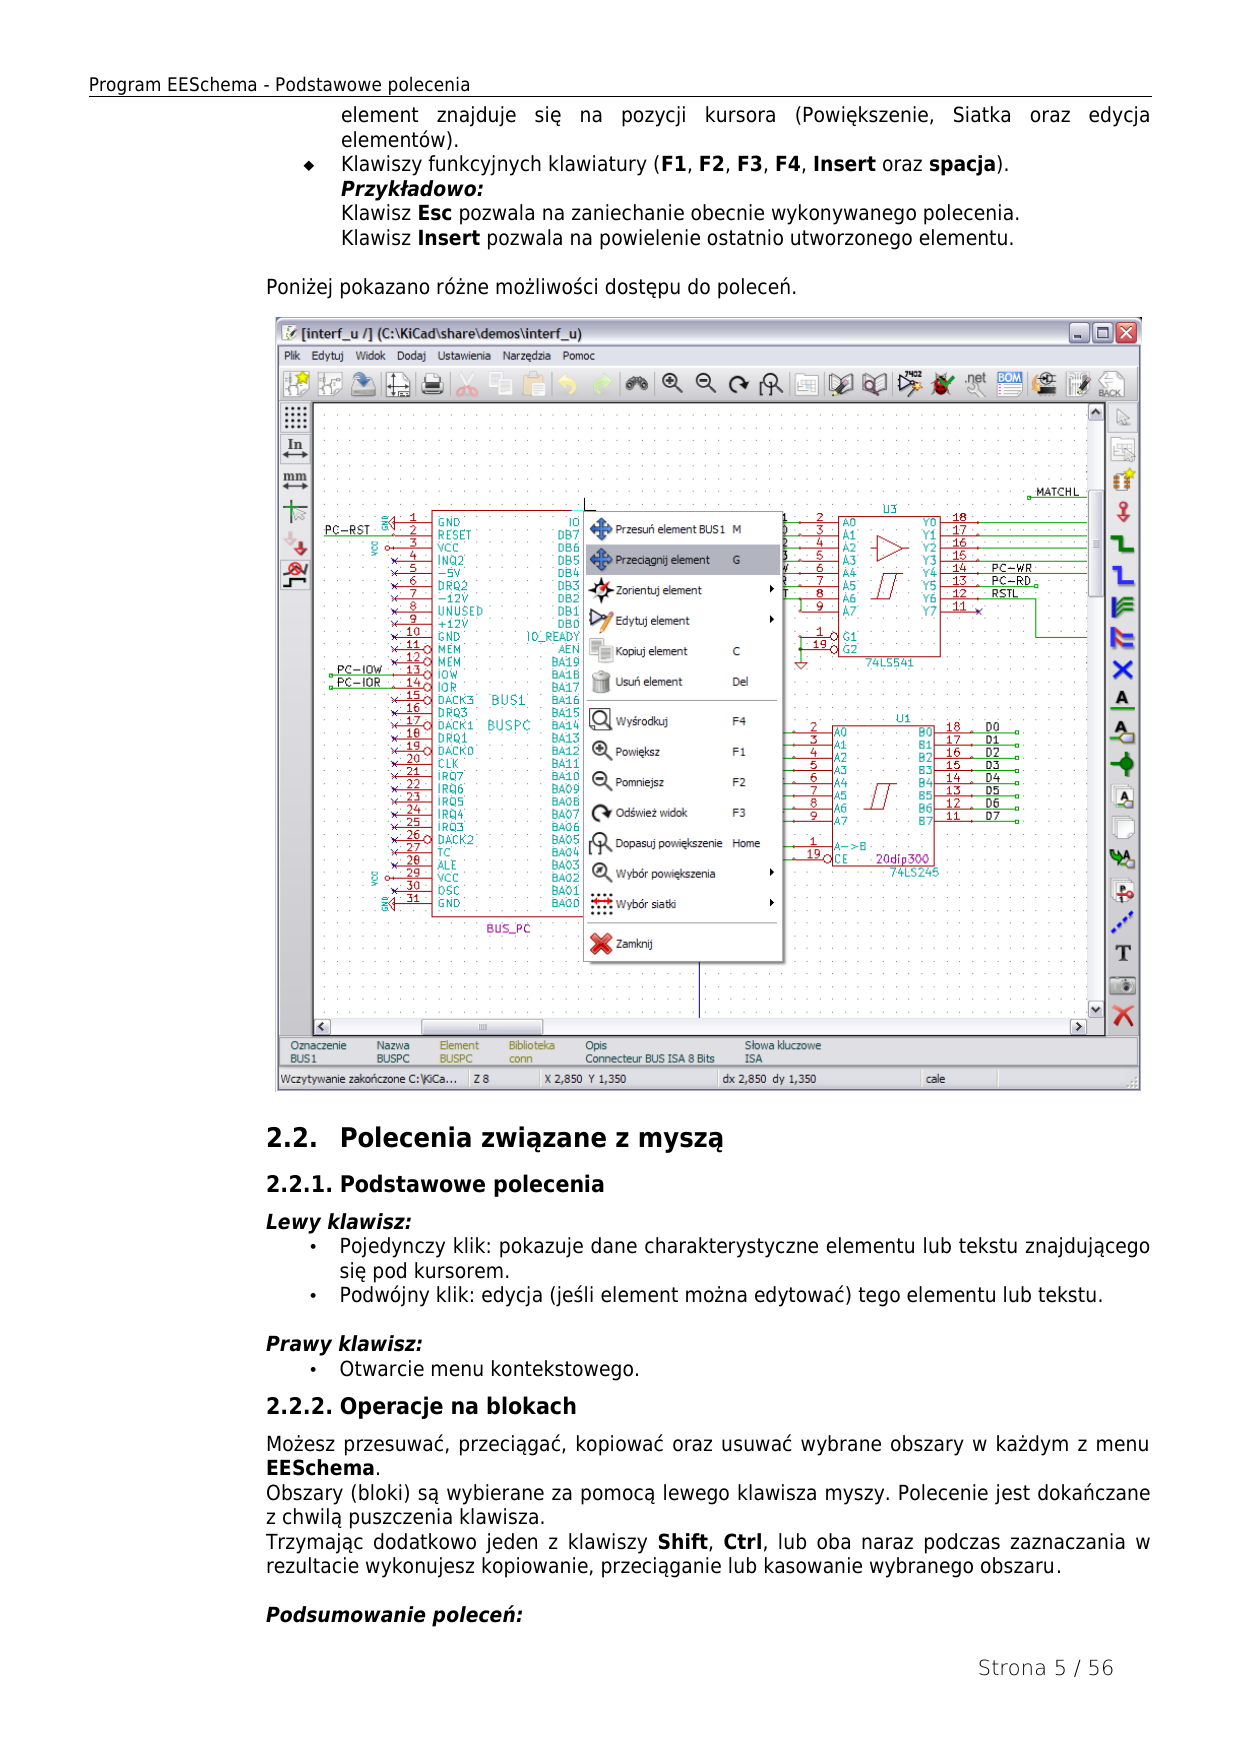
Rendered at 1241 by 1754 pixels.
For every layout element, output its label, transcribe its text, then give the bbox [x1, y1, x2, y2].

list Klawiszy funkcyjnych klawiatury (F1, F2, F3, F4, Insert oraz spacja). Przykładowo: Klawisz Esc pozwala na zaniechanie obecnie wykonywanego polecenia. Klawisz Insert pozwala na powielenie ostatnio utworzonego elementu. [303, 152, 1152, 250]
text Obszary (bloki) są wybierane za pomocą lewego klawisza myszy. Polecenie jest dokańczane z chwilą puszczenia klawisza. [266, 1481, 1152, 1530]
text Prawy klawisz: [266, 1332, 1152, 1357]
text Trzymając dodatkowo jeden z klawiszy Shift, Ctrl, lub oba naraz podczas zaznaczania w rezultacie wykonujesz kopiowanie, przeciąganie lub kasowanie wybranego obszaru. [266, 1530, 1152, 1579]
subtitle Operacje na blokach [266, 1393, 1152, 1420]
text Podsumowanie poleceń: [266, 1603, 1152, 1628]
picture [275, 317, 1142, 1092]
subtitle Podstawowe polecenia [266, 1171, 1152, 1198]
text Lewy klawisz: [266, 1210, 1152, 1234]
text Poniżej pokazano różne możliwości dostępu do poleceń. [266, 275, 1152, 299]
subtitle Polecenia związane z myszą [266, 1122, 1152, 1153]
list Podwójny klik: edycja (jeśli element można edytować) tego elementu lub tekstu. [310, 1283, 1152, 1308]
list element znajduje się na pozycji kursora (Powiększenie, Siatka oraz edycja elementów). [303, 103, 1152, 152]
list Pojedynczy klik: pokazuje dane charakterystyczne elementu lub tekstu znajdującego się pod kursorem. [310, 1234, 1152, 1283]
list Otwarcie menu kontekstowego. [310, 1357, 1152, 1381]
text Możesz przesuwać, przeciągać, kopiować oraz usuwać wybrane obszary w każdym z menu EESchema. [266, 1432, 1152, 1481]
